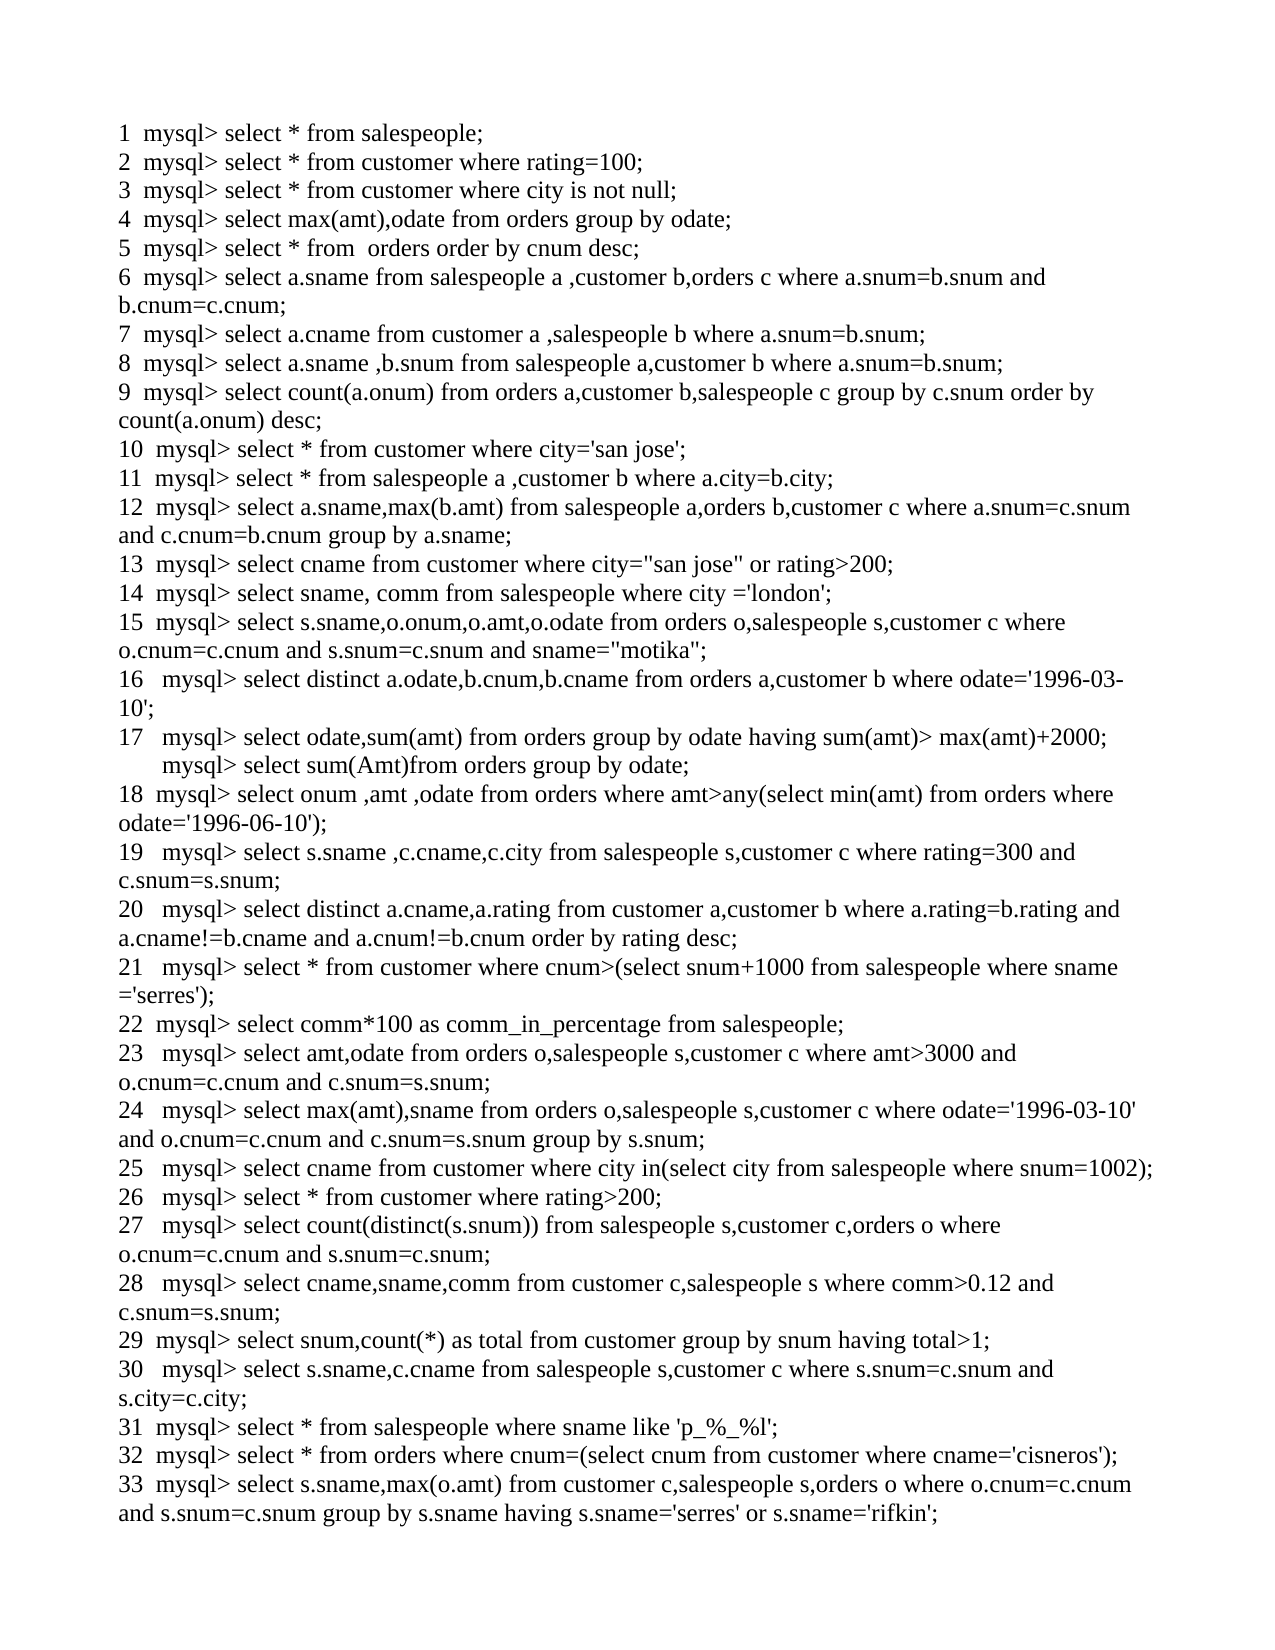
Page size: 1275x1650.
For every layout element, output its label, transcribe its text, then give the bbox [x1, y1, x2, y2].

text 14 mysql> select sname, comm from salespeople where city ='london'; [118, 578, 1157, 607]
text 16 mysql> select distinct a.odate,b.cnum,b.cname from orders a,customer b where odate='1996-03-10'; [118, 664, 1157, 722]
text 4 mysql> select max(amt),odate from orders group by odate; [118, 204, 1157, 233]
text 30 mysql> select s.sname,c.cname from salespeople s,customer c where s.snum=c.snum and s.city=c.city; [118, 1354, 1157, 1412]
text 18 mysql> select onum ,amt ,odate from orders where amt>any(select min(amt) from orders where odate='1996-06-10'); [118, 779, 1157, 837]
text 7 mysql> select a.cname from customer a ,salespeople b where a.snum=b.snum; [118, 319, 1157, 348]
text 2 mysql> select * from customer where rating=100; [118, 147, 1157, 176]
text 1 mysql> select * from salespeople; [118, 118, 1157, 147]
text 25 mysql> select cname from customer where city in(select city from salespeople where snum=1002); [118, 1153, 1157, 1182]
text 29 mysql> select snum,count(*) as total from customer group by snum having total>1; [118, 1326, 1157, 1354]
text 27 mysql> select count(distinct(s.snum)) from salespeople s,customer c,orders o where o.cnum=c.cnum and s.snum=c.snum; [118, 1211, 1157, 1268]
text 21 mysql> select * from customer where cnum>(select snum+1000 from salespeople where sname ='serres'); [118, 952, 1157, 1009]
text 9 mysql> select count(a.onum) from orders a,customer b,salespeople c group by c.snum order by count(a.onum) desc; [118, 377, 1157, 434]
text 23 mysql> select amt,odate from orders o,salespeople s,customer c where amt>3000 and o.cnum=c.cnum and c.snum=s.snum; [118, 1038, 1157, 1096]
text mysql> select sum(Amt)from orders group by odate; [118, 751, 1157, 779]
text 24 mysql> select max(amt),sname from orders o,salespeople s,customer c where odate='1996-03-10' and o.cnum=c.cnum and c.snum=s.snum group by s.snum; [118, 1096, 1157, 1153]
text 6 mysql> select a.sname from salespeople a ,customer b,orders c where a.snum=b.snum and b.cnum=c.cnum; [118, 262, 1157, 319]
text 17 mysql> select odate,sum(amt) from orders group by odate having sum(amt)> max(amt)+2000; [118, 722, 1157, 751]
text 28 mysql> select cname,sname,comm from customer c,salespeople s where comm>0.12 and c.snum=s.snum; [118, 1268, 1157, 1326]
text 26 mysql> select * from customer where rating>200; [118, 1182, 1157, 1211]
text 10 mysql> select * from customer where city='san jose'; [118, 434, 1157, 463]
text 5 mysql> select * from orders order by cnum desc; [118, 233, 1157, 262]
text 12 mysql> select a.sname,max(b.amt) from salespeople a,orders b,customer c where a.snum=c.snum and c.cnum=b.cnum group by a.sname; [118, 492, 1157, 549]
text 3 mysql> select * from customer where city is not null; [118, 176, 1157, 204]
text 13 mysql> select cname from customer where city="san jose" or rating>200; [118, 549, 1157, 578]
text 11 mysql> select * from salespeople a ,customer b where a.city=b.city; [118, 463, 1157, 492]
text 22 mysql> select comm*100 as comm_in_percentage from salespeople; [118, 1009, 1157, 1038]
text 20 mysql> select distinct a.cname,a.rating from customer a,customer b where a.rating=b.rating and a.cname!=b.cname and a.cnum!=b.cnum order by rating desc; [118, 894, 1157, 952]
text 19 mysql> select s.sname ,c.cname,c.city from salespeople s,customer c where rating=300 and c.snum=s.snum; [118, 837, 1157, 894]
text 15 mysql> select s.sname,o.onum,o.amt,o.odate from orders o,salespeople s,customer c where o.cnum=c.cnum and s.snum=c.snum and sname="motika"; [118, 607, 1157, 664]
text 8 mysql> select a.sname ,b.snum from salespeople a,customer b where a.snum=b.snum; [118, 348, 1157, 377]
text 31 mysql> select * from salespeople where sname like 'p_%_%l'; [118, 1412, 1157, 1441]
text 33 mysql> select s.sname,max(o.amt) from customer c,salespeople s,orders o where o.cnum=c.cnum and s.snum=c.snum group by s.sname having s.sname='serres' or s.sname='rifkin'; [118, 1469, 1157, 1527]
text 32 mysql> select * from orders where cnum=(select cnum from customer where cname='cisneros'); [118, 1441, 1157, 1469]
